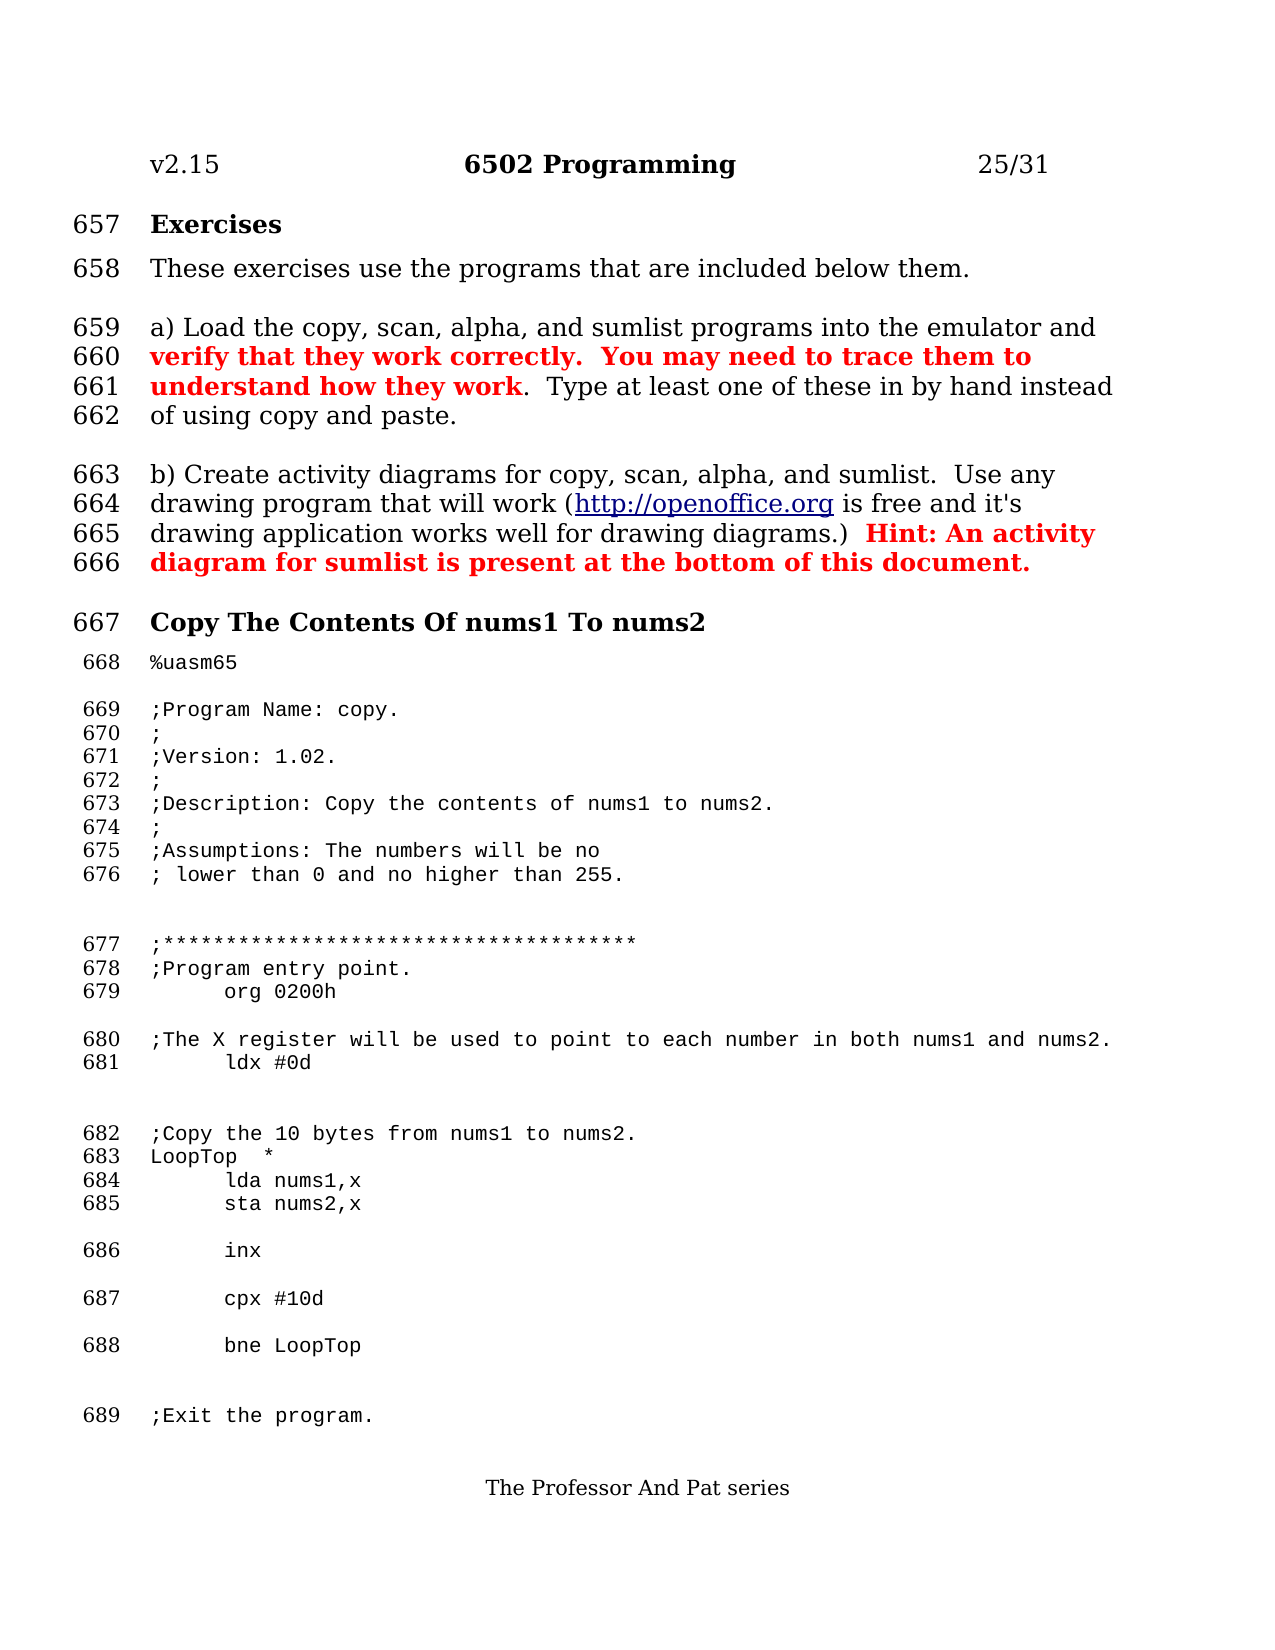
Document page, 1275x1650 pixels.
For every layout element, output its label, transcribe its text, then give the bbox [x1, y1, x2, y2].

text ;Program Name: copy. [150, 699, 1125, 723]
text cpx #10d [150, 1288, 1125, 1311]
text bne LoopTop [150, 1335, 1125, 1358]
text lda nums1,x [150, 1170, 1125, 1193]
text These exercises use the programs that are included below them. [150, 254, 1125, 284]
text sta nums2,x [150, 1193, 1125, 1217]
text ;************************************** [150, 934, 1125, 958]
text inx [150, 1241, 1125, 1264]
text org 0200h [150, 982, 1125, 1005]
text ;Exit the program. [150, 1405, 1125, 1429]
text b) Create activity diagrams for copy, scan, alpha, and sumlist. Use any drawing program that will work (http://openoffice.org is free and it's drawing application works well for drawing diagrams.) Hint: An activity diagram for sumlist is present at the bottom of this document. [150, 460, 1125, 577]
text a) Load the copy, scan, alpha, and sumlist programs into the emulator and verify that they work correctly. You may need to trace them to understand how they work. Type at least one of these in by hand instead of using copy and paste. [150, 313, 1125, 431]
text ;The X register will be used to point to each number in both nums1 and nums2. [150, 1029, 1125, 1052]
text ;Version: 1.02. [150, 746, 1125, 770]
text ; [150, 817, 1125, 840]
text ;Description: Copy the contents of nums1 to nums2. [150, 793, 1125, 817]
subtitle Copy The Contents Of nums1 To nums2 [150, 607, 1125, 637]
text %uasm65 [150, 652, 1125, 676]
text ; lower than 0 and no higher than 255. [150, 864, 1125, 887]
text ldx #0d [150, 1052, 1125, 1076]
text ;Assumptions: The numbers will be no [150, 840, 1125, 864]
text ; [150, 770, 1125, 793]
text ;Program entry point. [150, 958, 1125, 982]
subtitle Exercises [150, 210, 1125, 239]
text ; [150, 723, 1125, 746]
text ;Copy the 10 bytes from nums1 to nums2. [150, 1123, 1125, 1146]
text LoopTop * [150, 1146, 1125, 1170]
